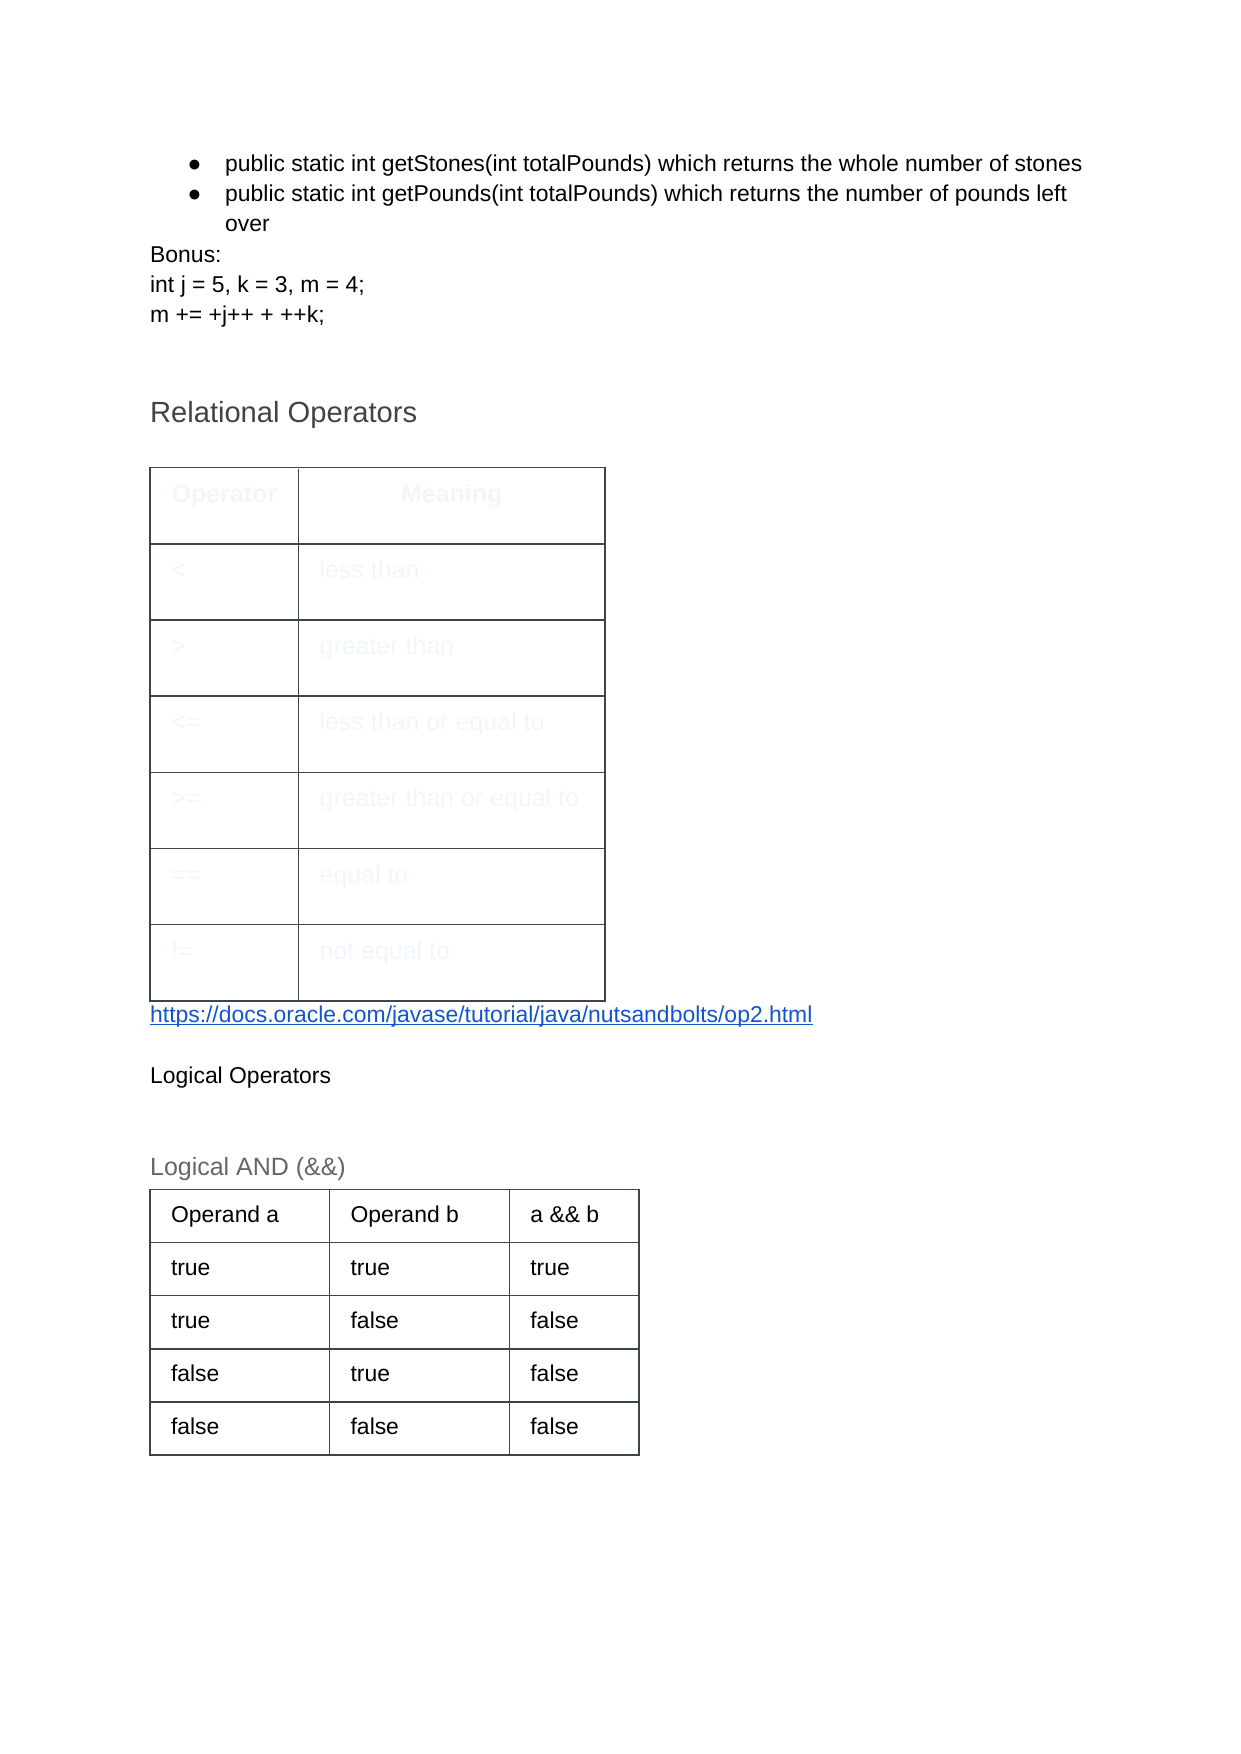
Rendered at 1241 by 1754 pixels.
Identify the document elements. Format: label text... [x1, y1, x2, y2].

table_cell false [330, 1403, 509, 1454]
table_cell greater than or equal to [299, 773, 604, 848]
text m += +j++ + ++k; [150, 301, 1090, 327]
table_cell true [510, 1243, 638, 1295]
text Logical Operators [150, 1062, 1090, 1088]
table_header a && b [510, 1190, 638, 1242]
subtitle Logical AND (&&) [150, 1151, 1090, 1180]
table_header Meaning [299, 468, 604, 543]
table_cell true [330, 1243, 509, 1295]
table_cell != [151, 925, 298, 1000]
table_cell true [151, 1296, 329, 1348]
list public static int getStones(int totalPounds) which returns the whole number of stones [187, 150, 1090, 176]
table_cell equal to [299, 849, 604, 924]
table_cell >= [151, 773, 298, 848]
text Bonus: [150, 241, 1090, 267]
table_header Operator [151, 468, 298, 543]
table_cell false [151, 1403, 329, 1454]
subtitle Relational Operators [150, 395, 1090, 428]
table_cell false [510, 1350, 638, 1401]
table_cell less than or equal to [299, 697, 604, 771]
table_cell true [330, 1350, 509, 1401]
table_cell <= [151, 697, 298, 771]
table_cell false [510, 1296, 638, 1348]
table_cell true [151, 1243, 329, 1295]
table_header Operand a [151, 1190, 329, 1242]
text int j = 5, k = 3, m = 4; [150, 271, 1090, 297]
table_header Operand b [330, 1190, 509, 1242]
table_cell greater than [299, 621, 604, 695]
table_cell not equal to [299, 925, 604, 1000]
text https://docs.oracle.com/javase/tutorial/java/nutsandbolts/op2.html [150, 1001, 1090, 1028]
table_cell > [151, 621, 298, 695]
table_cell == [151, 849, 298, 924]
table_cell < [151, 545, 298, 619]
table_cell false [510, 1403, 638, 1454]
table_cell false [330, 1296, 509, 1348]
list public static int getPounds(int totalPounds) which returns the number of pounds left over [187, 180, 1090, 237]
table_cell less than [299, 545, 604, 619]
table_cell false [151, 1350, 329, 1401]
